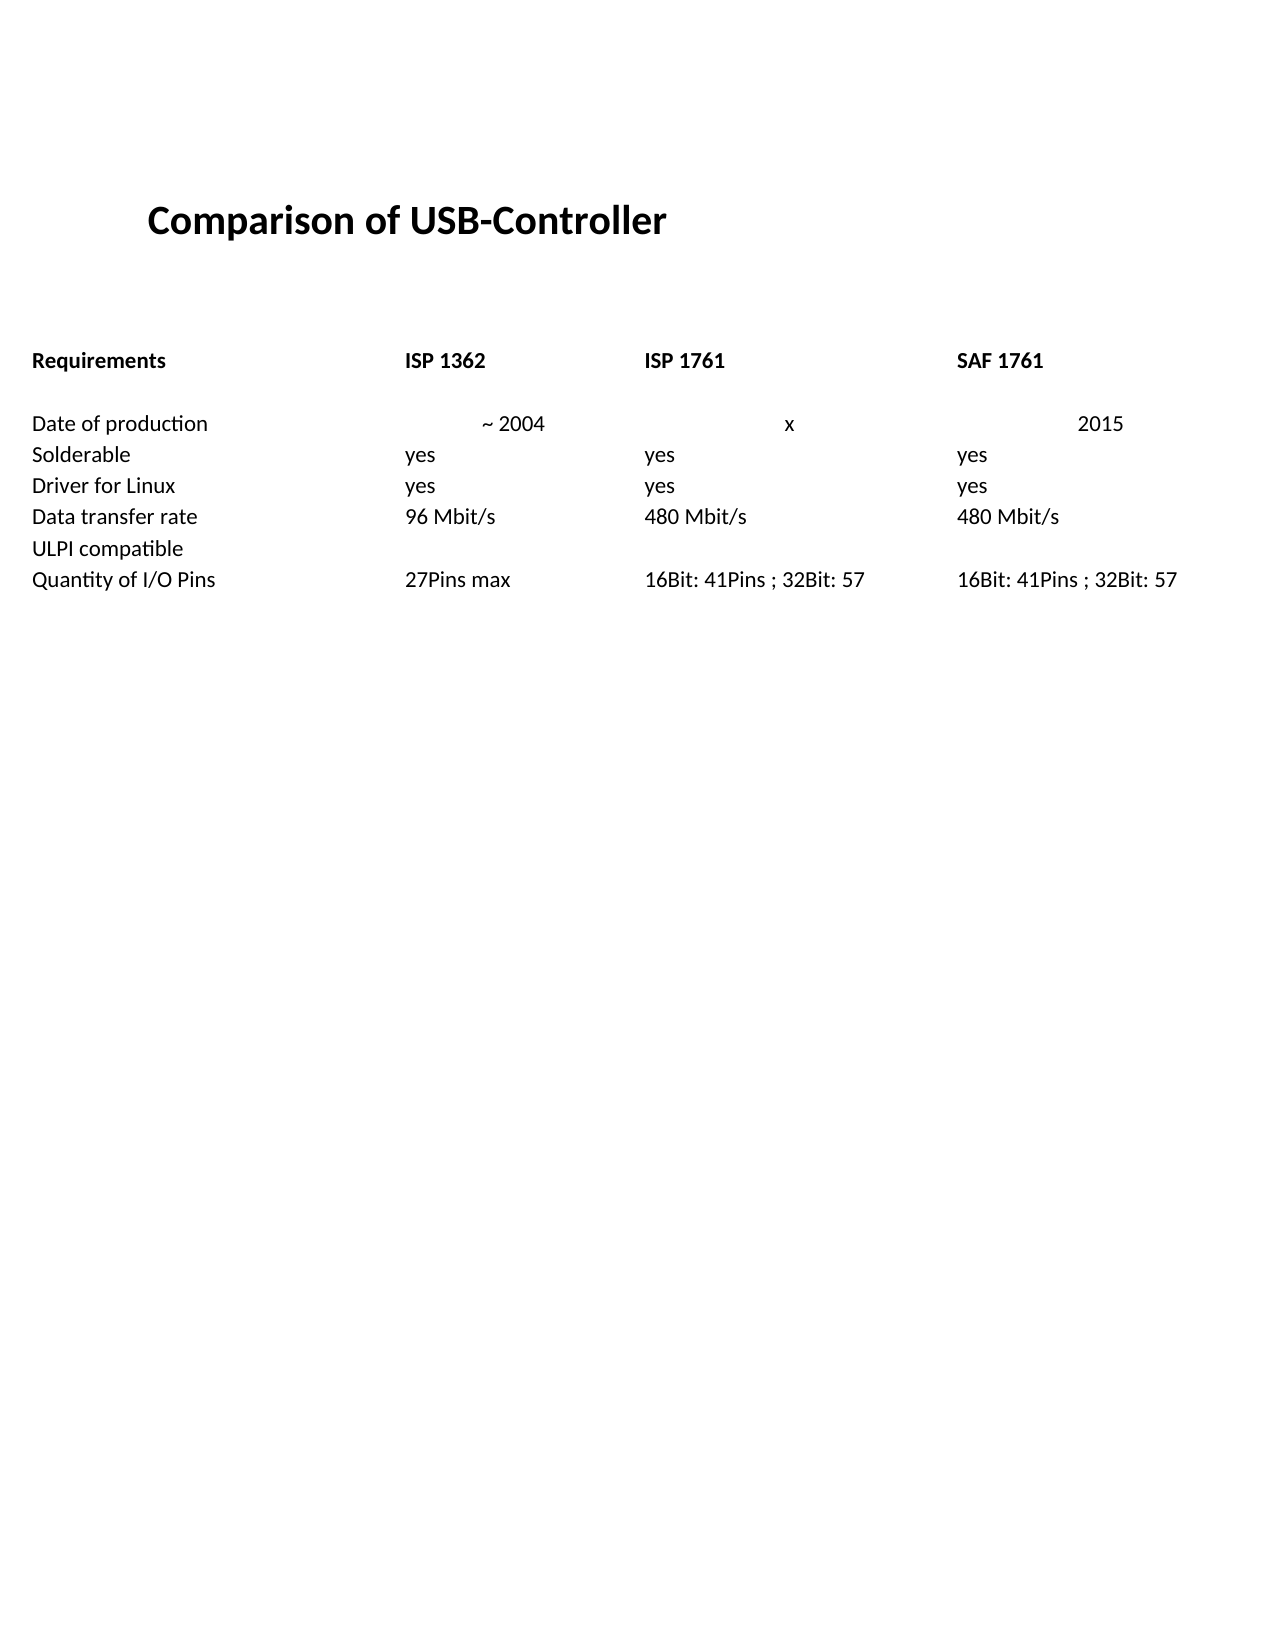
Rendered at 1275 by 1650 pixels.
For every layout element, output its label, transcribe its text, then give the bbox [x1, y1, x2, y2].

table_cell Date of production [21, 406, 268, 437]
table_header [394, 312, 633, 343]
table_cell Data transfer rate [21, 499, 268, 531]
table_cell [946, 531, 1256, 562]
table_header [633, 312, 946, 343]
table_cell 16Bit: 41Pins ; 32Bit: 57 [633, 562, 946, 593]
table_cell yes [394, 437, 633, 468]
table_cell [633, 531, 946, 562]
text Comparison of USB-Controller [148, 194, 1127, 245]
table_cell yes [633, 437, 946, 468]
table_cell Requirements [21, 343, 268, 374]
table_cell [633, 374, 946, 406]
table_cell x [633, 406, 946, 437]
table_cell [269, 468, 393, 499]
table_cell ISP 1761 [633, 343, 946, 374]
table_cell yes [394, 468, 633, 499]
table_cell [269, 562, 393, 593]
table_cell yes [946, 437, 1256, 468]
table_cell [21, 374, 268, 406]
table_cell yes [946, 468, 1256, 499]
table_cell [394, 374, 633, 406]
table_cell [269, 531, 393, 562]
table_cell Quantity of I/O Pins [21, 562, 268, 593]
table_cell ISP 1362 [394, 343, 633, 374]
table_header [21, 312, 268, 343]
table_cell Driver for Linux [21, 468, 268, 499]
table_cell [269, 499, 393, 531]
table_cell [269, 406, 393, 437]
table_header [946, 312, 1256, 343]
table_cell 2015 [946, 406, 1256, 437]
table_cell 16Bit: 41Pins ; 32Bit: 57 [946, 562, 1256, 593]
table_cell ULPI compatible [21, 531, 268, 562]
table_cell 27Pins max [394, 562, 633, 593]
table_cell [946, 374, 1256, 406]
table_cell 480 Mbit/s [633, 499, 946, 531]
table_cell ~ 2004 [394, 406, 633, 437]
table_cell SAF 1761 [946, 343, 1256, 374]
table_cell 480 Mbit/s [946, 499, 1256, 531]
table_header [269, 312, 393, 343]
table_cell [269, 437, 393, 468]
table_cell [269, 343, 393, 374]
table_cell Solderable [21, 437, 268, 468]
table_cell [394, 531, 633, 562]
table_cell [269, 374, 393, 406]
table_cell yes [633, 468, 946, 499]
table_cell 96 Mbit/s [394, 499, 633, 531]
